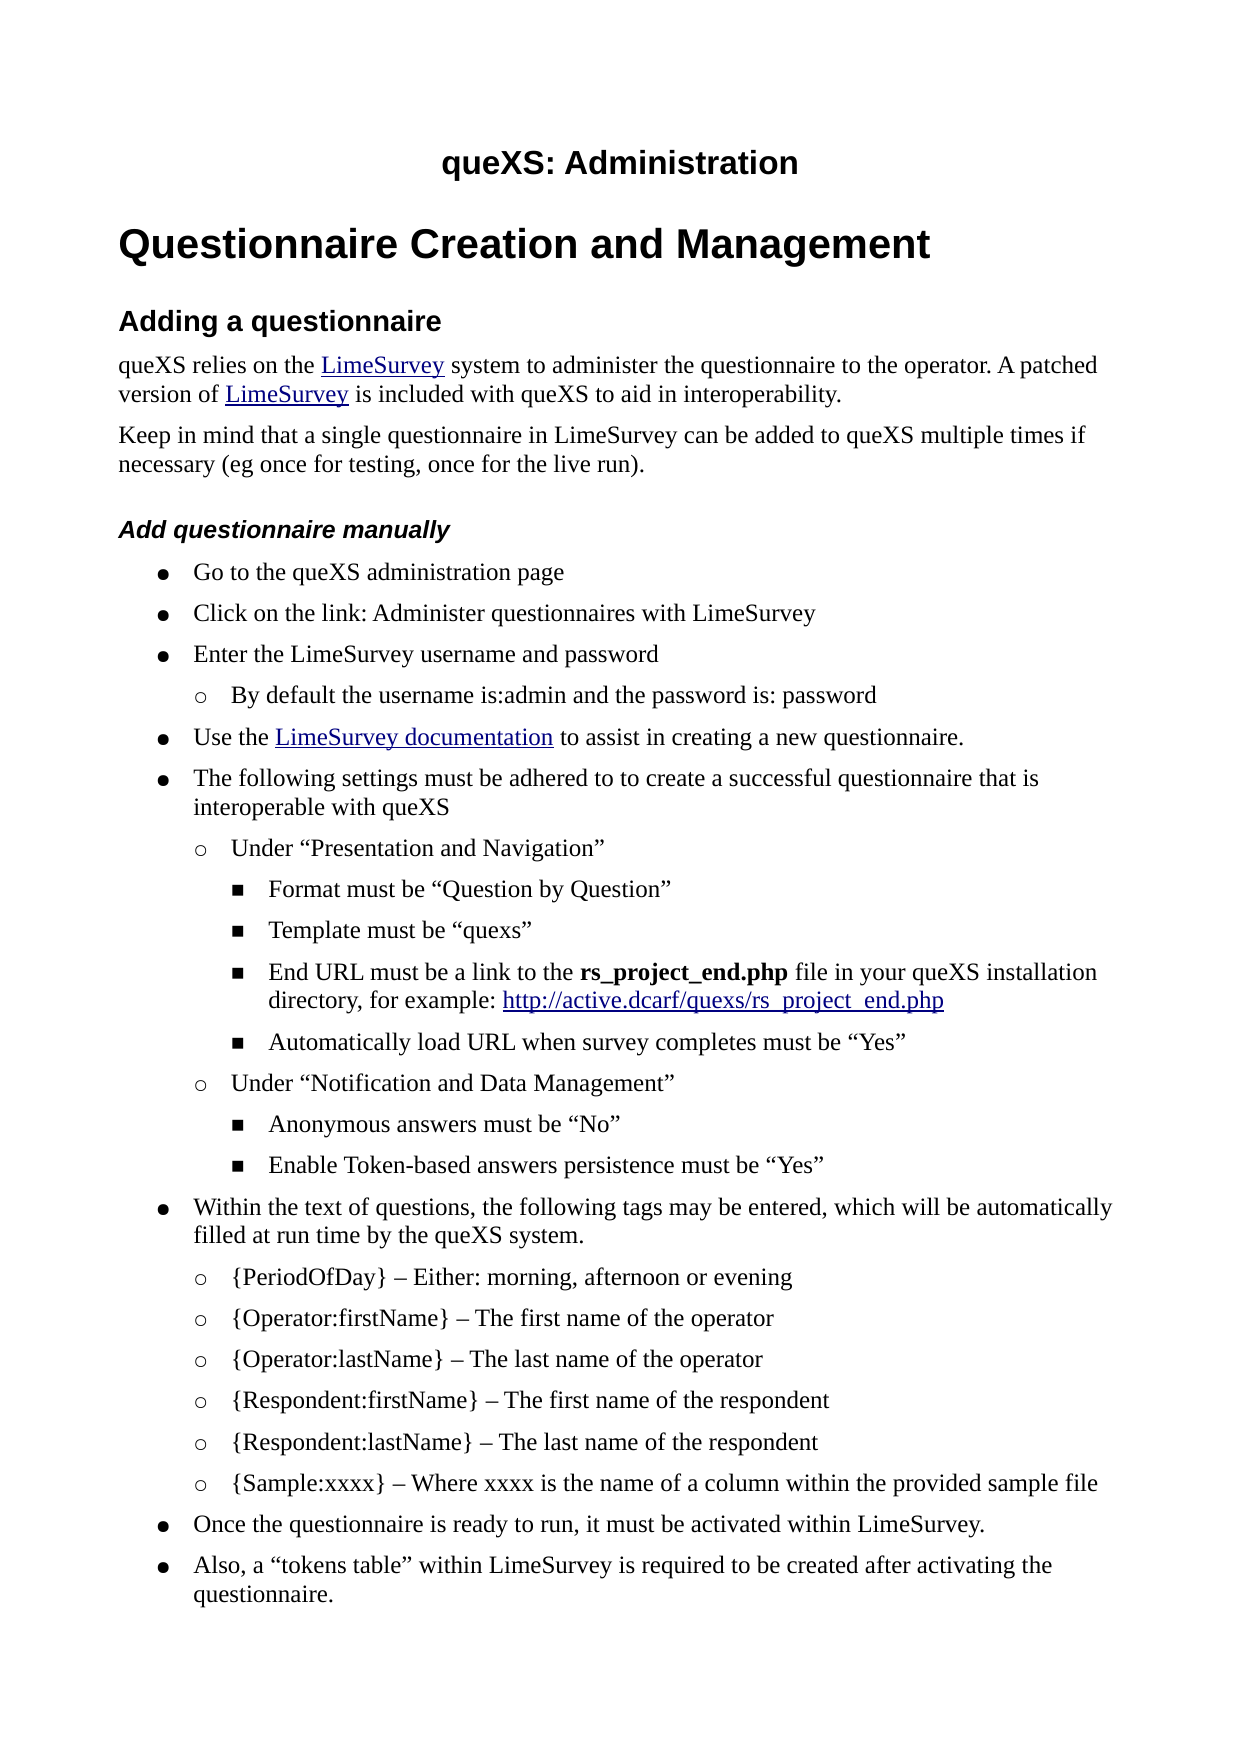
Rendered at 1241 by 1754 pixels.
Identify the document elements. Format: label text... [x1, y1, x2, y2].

list Once the questionnaire is ready to run, it must be activated within LimeSurvey. [156, 1509, 1122, 1538]
list {Operator:firstName} – The first name of the operator [193, 1303, 1122, 1332]
list {Respondent:firstName} – The first name of the respondent [193, 1385, 1122, 1414]
list End URL must be a link to the rs_project_end.php file in your queXS installation directory, for example: http://active.dcarf/quexs/rs_project_end.php [231, 957, 1122, 1014]
list Format must be “Question by Question” [231, 874, 1122, 903]
list {Operator:lastName} – The last name of the operator [193, 1344, 1122, 1373]
list By default the username is:admin and the password is: password [193, 680, 1122, 709]
list Enable Token-based answers persistence must be “Yes” [231, 1150, 1122, 1179]
subtitle queXS: Administration [118, 143, 1122, 182]
list Use the LimeSurvey documentation to assist in creating a new questionnaire. [156, 722, 1122, 750]
list {Respondent:lastName} – The last name of the respondent [193, 1427, 1122, 1455]
list {Sample:xxxx} – Where xxxx is the name of a column within the provided sample file [193, 1468, 1122, 1497]
list Template must be “quexs” [231, 915, 1122, 944]
text Keep in mind that a single questionnaire in LimeSurvey can be added to queXS multiple times if necessary (eg once for testing, once for the live run). [118, 421, 1122, 478]
list Automatically load URL when survey completes must be “Yes” [231, 1027, 1122, 1055]
list Enter the LimeSurvey username and password [156, 639, 1122, 668]
subtitle Questionnaire Creation and Management [118, 219, 1122, 267]
list Also, a “tokens table” within LimeSurvey is required to be created after activating the questionnaire. [156, 1550, 1122, 1608]
list Click on the link: Administer questionnaires with LimeSurvey [156, 598, 1122, 627]
subtitle Add questionnaire manually [118, 516, 1122, 544]
list Within the text of questions, the following tags may be entered, which will be automatically filled at run time by the queXS system. [156, 1192, 1122, 1249]
list Go to the queXS administration page [156, 557, 1122, 585]
subtitle Adding a questionnaire [118, 304, 1122, 338]
list Anonymous answers must be “No” [231, 1109, 1122, 1138]
text queXS relies on the LimeSurvey system to administer the questionnaire to the operator. A patched version of LimeSurvey is included with queXS to aid in interoperability. [118, 351, 1122, 408]
list {PeriodOfDay} – Either: morning, afternoon or evening [193, 1262, 1122, 1290]
list Under “Presentation and Navigation” [193, 833, 1122, 862]
list The following settings must be adhered to to create a successful questionnaire that is interoperable with queXS [156, 763, 1122, 820]
list Under “Notification and Data Management” [193, 1068, 1122, 1097]
